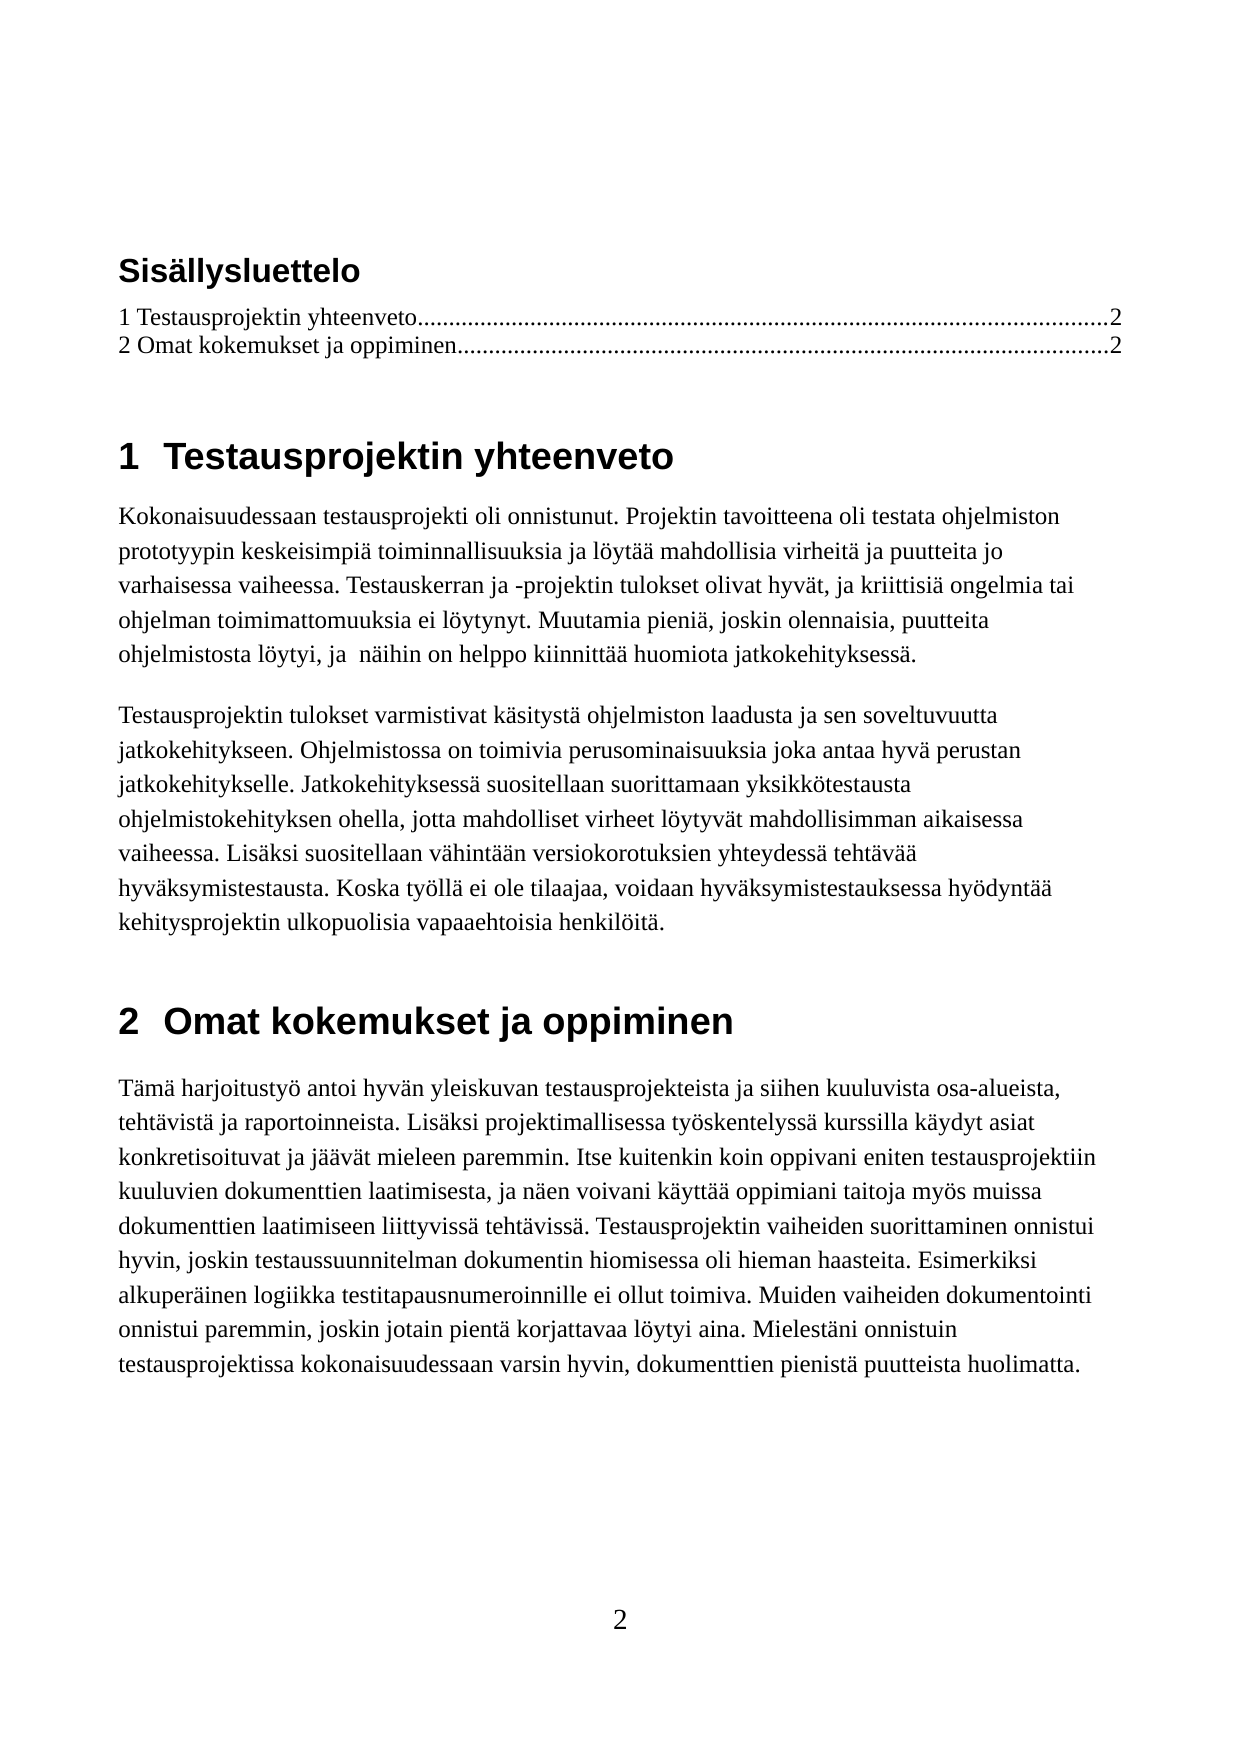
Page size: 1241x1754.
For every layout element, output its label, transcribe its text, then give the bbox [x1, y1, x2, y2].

subtitle Testausprojektin yhteenveto [118, 433, 1122, 477]
text Testausprojektin tulokset varmistivat käsitystä ohjelmiston laadusta ja sen soveltuvuutta jatkokehitykseen. Ohjelmistossa on toimivia perusominaisuuksia joka antaa hyvä perustan jatkokehitykselle. Jatkokehityksessä suositellaan suorittamaan yksikkötestausta ohjelmistokehityksen ohella, jotta mahdolliset virheet löytyvät mahdollisimman aikaisessa vaiheessa. Lisäksi suositellaan vähintään versiokorotuksien yhteydessä tehtävää hyväksymistestausta. Koska työllä ei ole tilaajaa, voidaan hyväksymistestauksessa hyödyntää kehitysprojektin ulkopuolisia vapaaehtoisia henkilöitä. [118, 700, 1122, 936]
text Tämä harjoitustyö antoi hyvän yleiskuvan testausprojekteista ja siihen kuuluvista osa-alueista, tehtävistä ja raportoinneista. Lisäksi projektimallisessa työskentelyssä kurssilla käydyt asiat konkretisoituvat ja jäävät mieleen paremmin. Itse kuitenkin koin oppivani eniten testausprojektiin kuuluvien dokumenttien laatimisesta, ja näen voivani käyttää oppimiani taitoja myös muissa dokumenttien laatimiseen liittyvissä tehtävissä. Testausprojektin vaiheiden suorittaminen onnistui hyvin, joskin testaussuunnitelman dokumentin hiomisessa oli hieman haasteita. Esimerkiksi alkuperäinen logiikka testitapausnumeroinnille ei ollut toimiva. Muiden vaiheiden dokumentointi onnistui paremmin, joskin jotain pientä korjattavaa löytyi aina. Mielestäni onnistuin testausprojektissa kokonaisuudessaan varsin hyvin, dokumenttien pienistä puutteista huolimatta. [118, 1073, 1122, 1378]
text 1 Testausprojektin yhteenveto 2 [118, 302, 1122, 331]
subtitle Omat kokemukset ja oppiminen [118, 999, 1122, 1043]
subtitle Sisällysluettelo [118, 251, 1122, 289]
text 2 Omat kokemukset ja oppiminen 2 [118, 331, 1122, 359]
text Kokonaisuudessaan testausprojekti oli onnistunut. Projektin tavoitteena oli testata ohjelmiston prototyypin keskeisimpiä toiminnallisuuksia ja löytää mahdollisia virheitä ja puutteita jo varhaisessa vaiheessa. Testauskerran ja -projektin tulokset olivat hyvät, ja kriittisiä ongelmia tai ohjelman toimimattomuuksia ei löytynyt. Muutamia pieniä, joskin olennaisia, puutteita ohjelmistosta löytyi, ja näihin on helppo kiinnittää huomiota jatkokehityksessä. [118, 501, 1122, 668]
